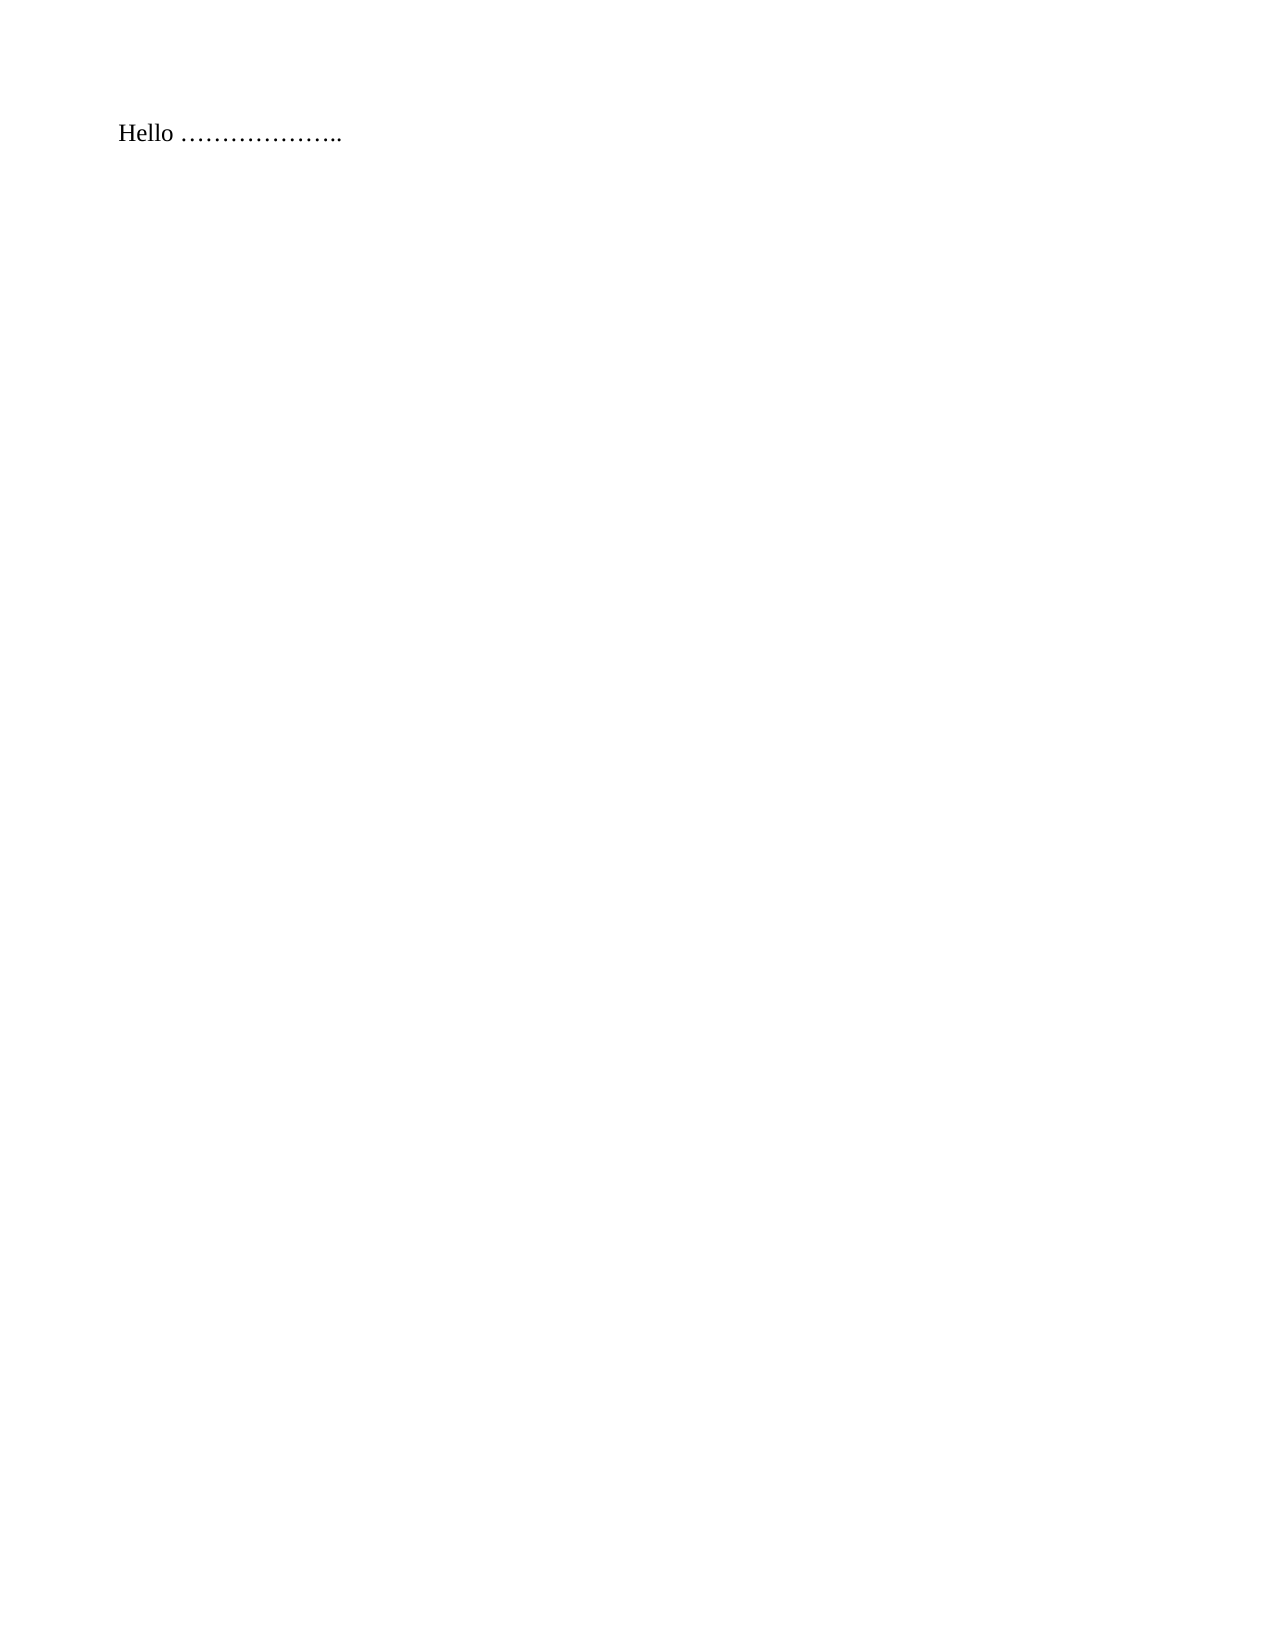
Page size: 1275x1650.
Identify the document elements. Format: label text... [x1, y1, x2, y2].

text Hello ……………….. [118, 118, 1157, 147]
